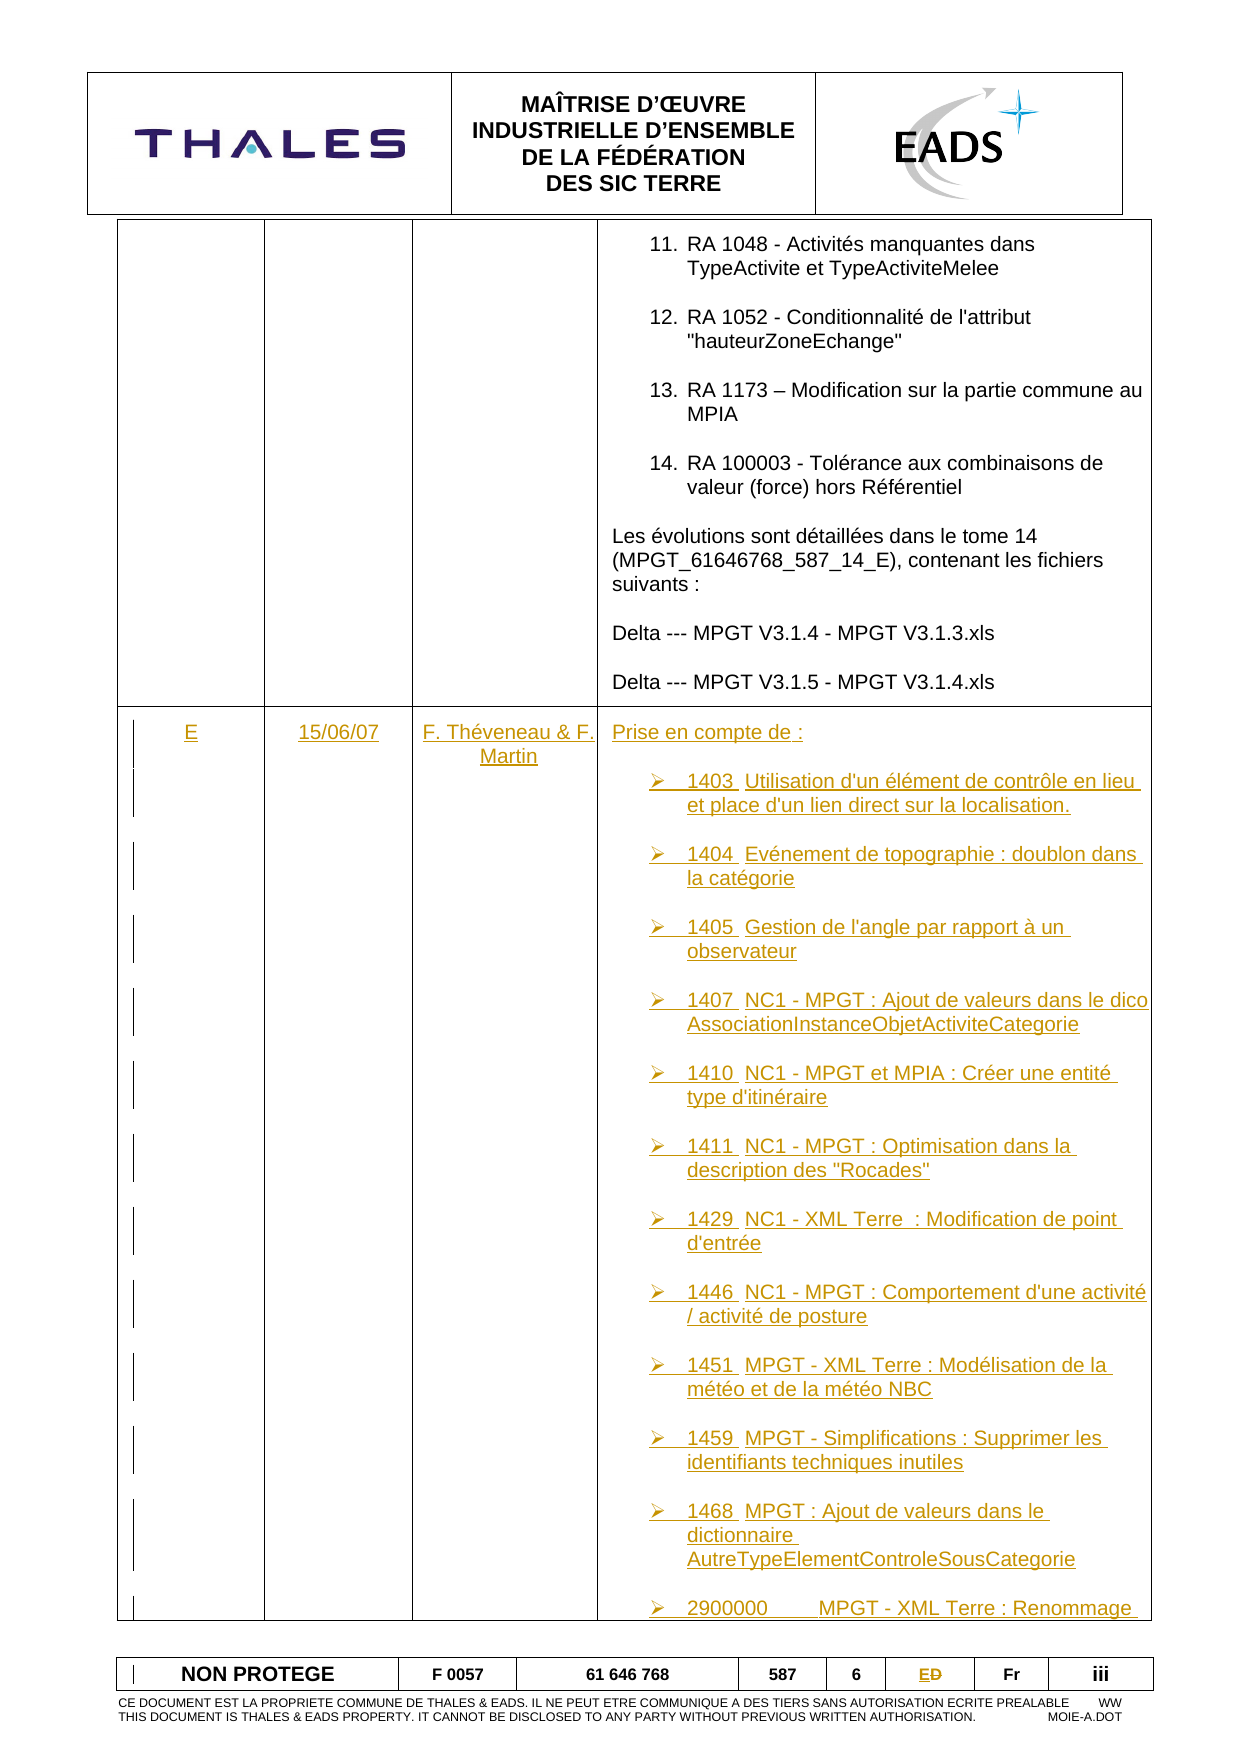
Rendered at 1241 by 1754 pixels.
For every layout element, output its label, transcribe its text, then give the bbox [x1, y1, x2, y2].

table_cell [265, 220, 412, 706]
table_cell Prise en compte de : 1403 Utilisation d'un élément de contrôle en lieu et place d'un lien direct sur la localisation. 1404 Evénement de topographie : doublon dans la catégorie 1405 Gestion de l'angle par rapport à un observateur 1407 NC1 - MPGT : Ajout de valeurs dans le dico AssociationInstanceObjetActiviteCategorie 1410 NC1 - MPGT et MPIA : Créer une entité type d'itinéraire 1411 NC1 - MPGT : Optimisation dans la description des "Rocades" 1429 NC1 - XML Terre : Modification de point d'entrée 1446 NC1 - MPGT : Comportement d'une activité / activité de posture 1451 MPGT - XML Terre : Modélisation de la météo et de la météo NBC 1459 MPGT - Simplifications : Supprimer les identifiants techniques inutiles 1468 MPGT : Ajout de valeurs dans le dictionnaire AutreTypeElementControleSousCategorie 2900000 MPGT - XML Terre : Renommage [598, 707, 1151, 1620]
table_cell F. Théveneau & F. Martin [413, 707, 597, 1620]
table_cell [118, 220, 264, 706]
table_cell 15/06/07 [265, 707, 412, 1620]
table_cell E [118, 707, 264, 1620]
table_cell Le tome 13 du MPGT contenant les fichiers de traçabilités devient une annexe du présent document. L’indice de révision passe directement à D pour éviter toute ambiguïté par rapport à l’ancien indice du tome 13. Prise en compte de : RA 1008 - Harmonisation de valeurs semblables dans les dictionnaires du MPGT RA 1012 - Modification du mapping MAP_APP6_TypeUnite RA 1018 - Cohérence des codes et modes IFF RA 1019 - Précision obligatoire du type d'I3D dans l'Ordre de Mouvement Aerien RA 1020 - Identifiant de l'unité responsable du plan de vol drone RA 1022 - Modification de la cardinalité des Zones à Défendre, Defense Particulière et Mission de Surveillance RA 1029 - MPGT : liste des corrections apportées RA 1030 - MPGT : Ajout de règles sur le modèle et les documents XML SIC Terre RA 1032 - Une prévision et un CR de réception de livraison doivent faire référence à une seule demande de livraison RA 1039 - Prise en compte interface SICF S4-1 RA 1048 - Activités manquantes dans TypeActivite et TypeActiviteMelee RA 1052 - Conditionnalité de l'attribut "hauteurZoneEchange" RA 1173 – Modification sur la partie commune au MPIA RA 100003 - Tolérance aux combinaisons de valeur (force) hors Référentiel Les évolutions sont détaillées dans le tome 14 (MPGT_61646768_587_14_E), contenant les fichiers suivants : Delta --- MPGT V3.1.4 - MPGT V3.1.3.xls Delta --- MPGT V3.1.5 - MPGT V3.1.4.xls [598, 220, 1151, 706]
picture [888, 81, 1050, 206]
picture [111, 108, 428, 179]
table_cell [413, 220, 597, 706]
